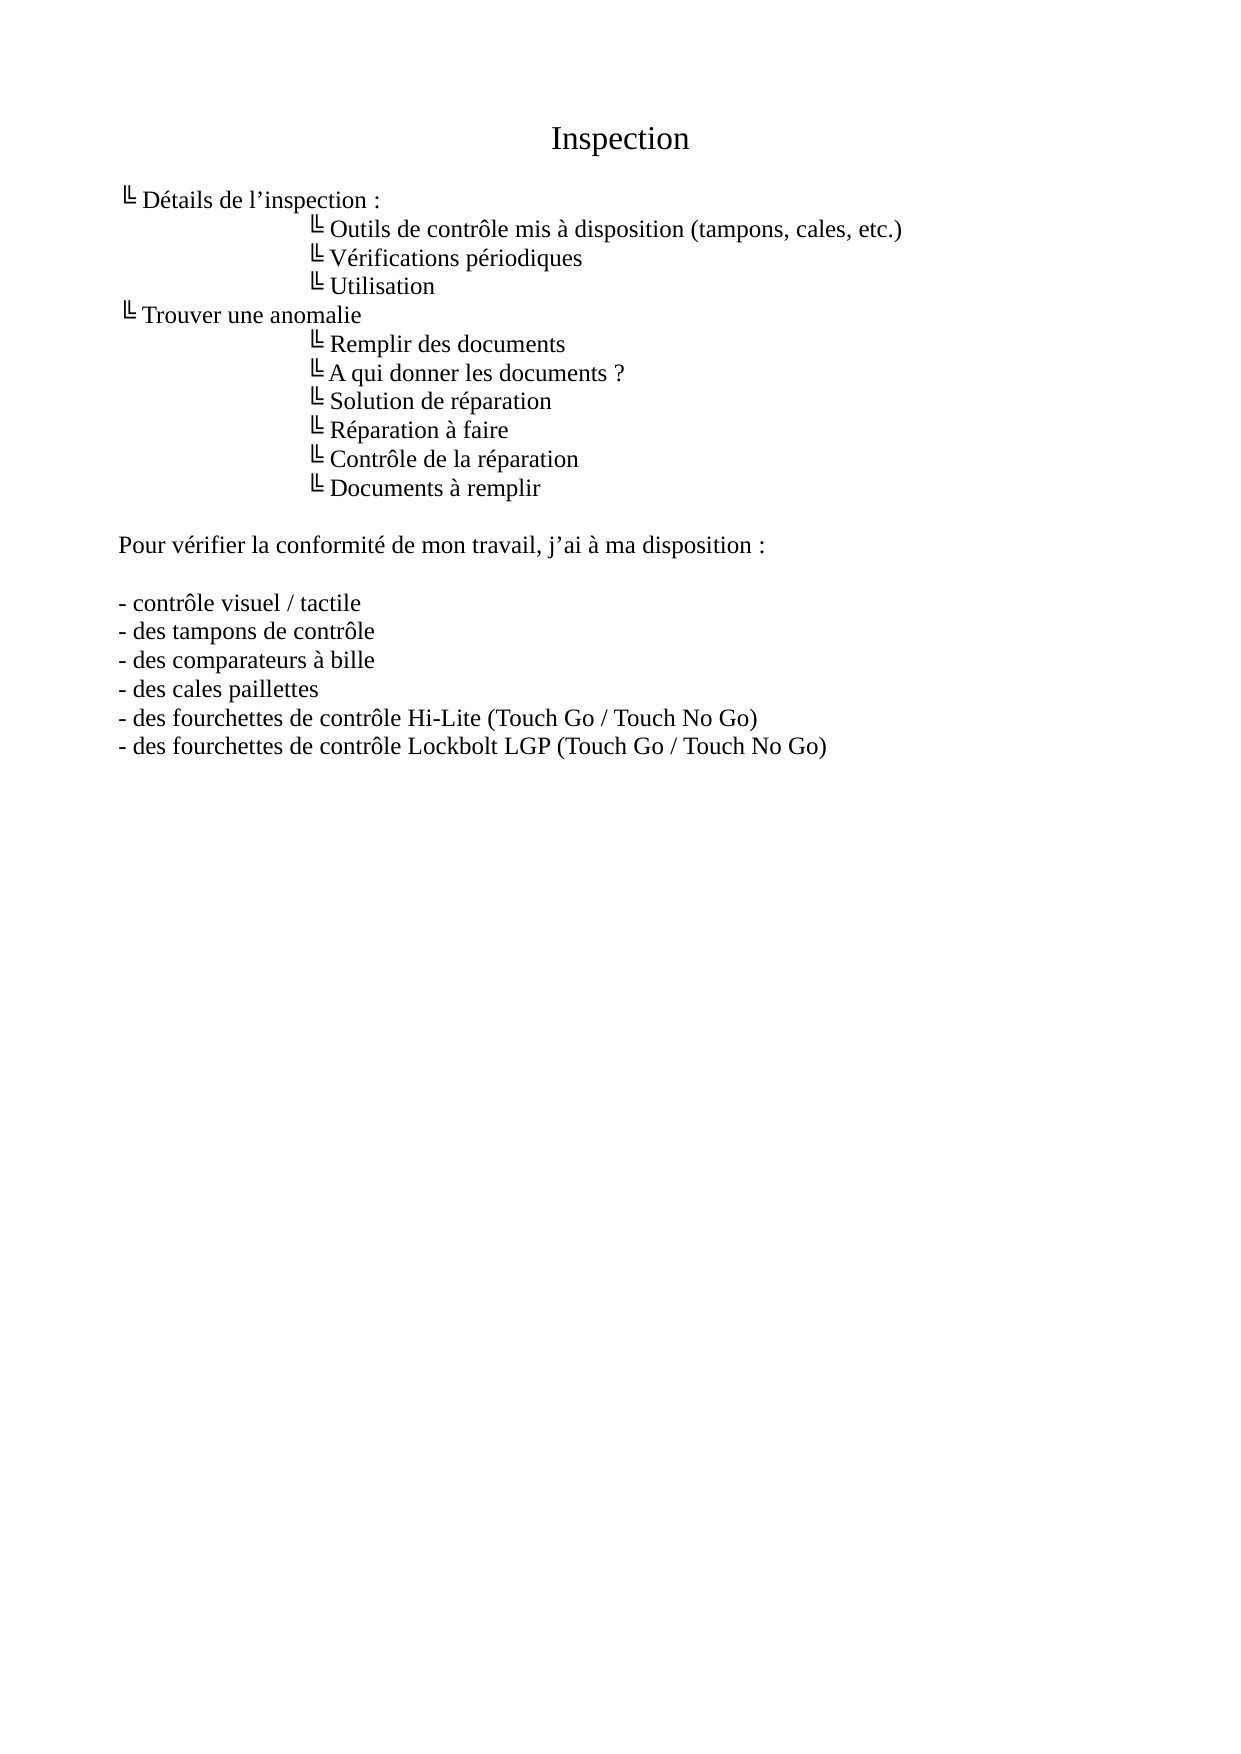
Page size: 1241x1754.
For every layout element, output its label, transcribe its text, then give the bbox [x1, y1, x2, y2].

text - des cales paillettes [118, 674, 1122, 703]
text ╚ Réparation à faire [118, 415, 1122, 444]
text Inspection [118, 118, 1122, 156]
text - contrôle visuel / tactile [118, 588, 1122, 616]
text ╚ Remplir des documents [118, 329, 1122, 358]
text - des tampons de contrôle [118, 616, 1122, 645]
text ╚ Utilisation [118, 271, 1122, 300]
text ╚ Contrôle de la réparation [118, 444, 1122, 473]
text Pour vérifier la conformité de mon travail, j’ai à ma disposition : [118, 530, 1122, 559]
text ╚ A qui donner les documents ? [118, 358, 1122, 386]
text ╚ Documents à remplir [118, 473, 1122, 501]
text ╚ Détails de l’inspection : [118, 185, 1122, 214]
text ╚ Solution de réparation [118, 386, 1122, 415]
text ╚ Trouver une anomalie [118, 300, 1122, 329]
text - des fourchettes de contrôle Hi-Lite (Touch Go / Touch No Go) [118, 703, 1122, 731]
text - des comparateurs à bille [118, 645, 1122, 674]
text ╚ Vérifications périodiques [118, 243, 1122, 271]
text - des fourchettes de contrôle Lockbolt LGP (Touch Go / Touch No Go) [118, 731, 1122, 760]
text ╚ Outils de contrôle mis à disposition (tampons, cales, etc.) [118, 214, 1122, 243]
